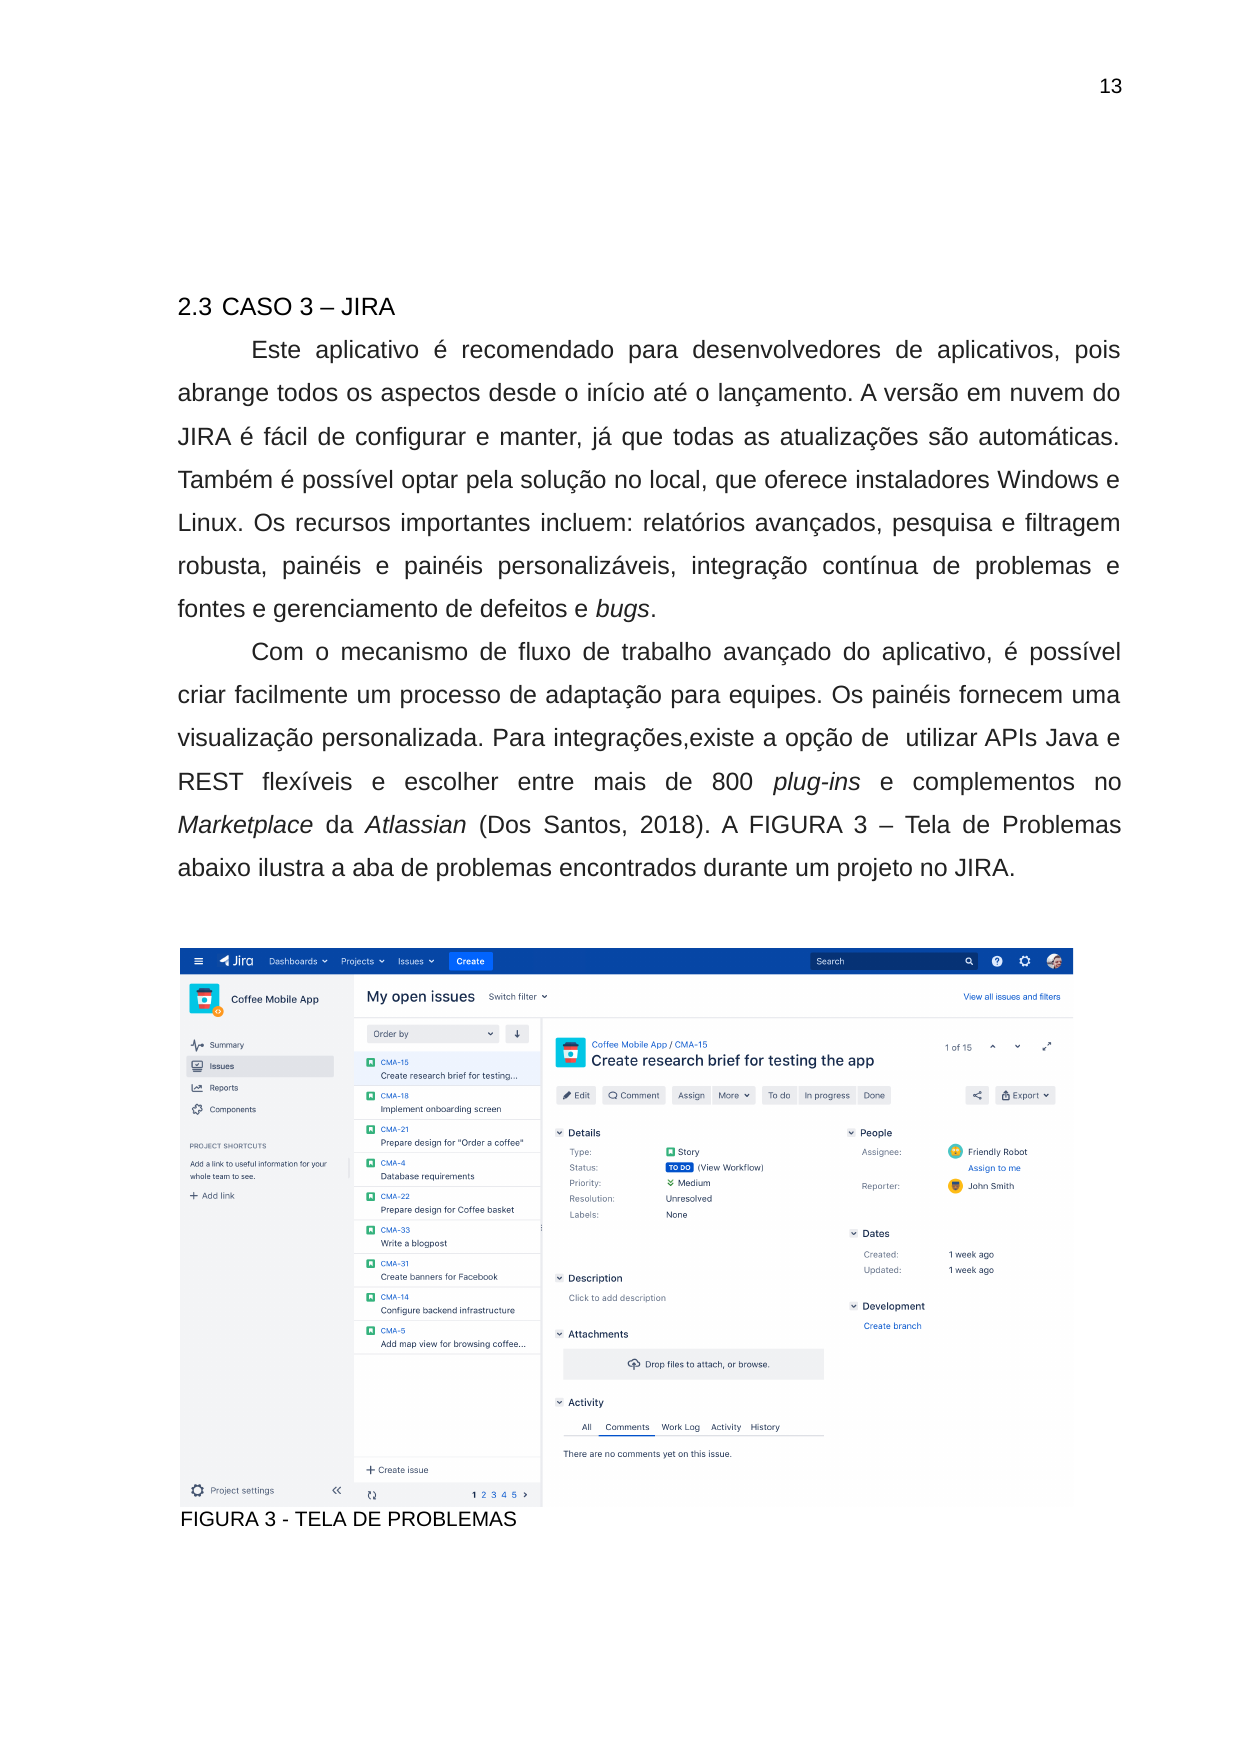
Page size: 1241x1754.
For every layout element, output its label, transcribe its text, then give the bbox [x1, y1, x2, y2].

text Este aplicativo é recomendado para desenvolvedores de aplicativos, pois abrange todos os aspectos desde o início até o lançamento. A versão em nuvem do JIRA é fácil de configurar e manter, já que todas as atualizações são automáticas. Também é possível optar pela solução no local, que oferece instaladores Windows e Linux. Os recursos importantes incluem: relatórios avançados, pesquisa e filtragem robusta, painéis e painéis personalizáveis, integração contínua de problemas e fontes e gerenciamento de defeitos e bugs. [177, 335, 1122, 623]
text FIGURA 3 - Tela de Problemas [180, 948, 1075, 1531]
text Com o mecanismo de fluxo de trabalho avançado do aplicativo, é possível criar facilmente um processo de adaptação para equipes. Os painéis fornecem uma visualização personalizada. Para integrações,existe a opção de utilizar APIs Java e REST flexíveis e escolher entre mais de 800 plug-ins e complementos no Marketplace da Atlassian (Dos Santos, 2018). A FIGURA 3 – Tela de Problemas abaixo ilustra a aba de problemas encontrados durante um projeto no JIRA. [177, 637, 1122, 882]
picture [180, 948, 1074, 1507]
subtitle Caso 3 – Jira [177, 292, 1122, 321]
